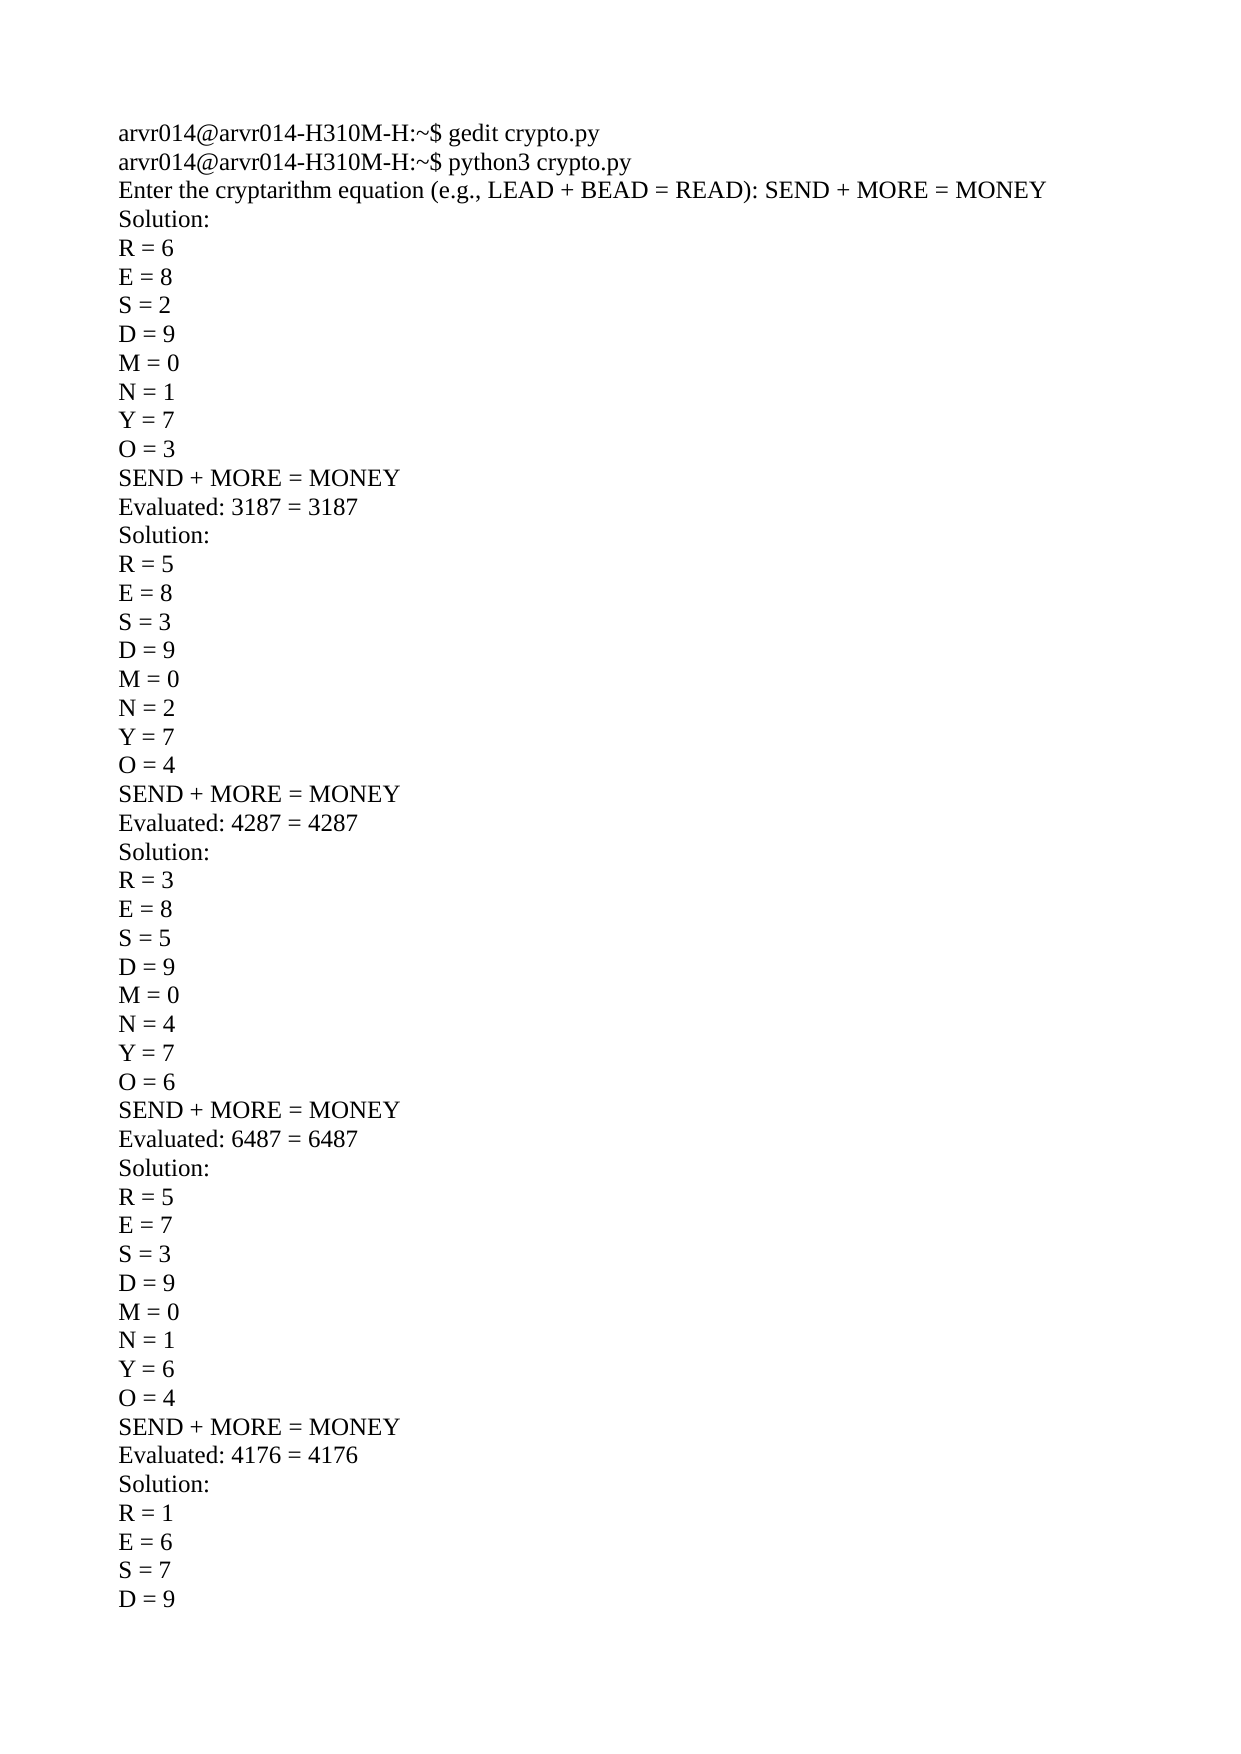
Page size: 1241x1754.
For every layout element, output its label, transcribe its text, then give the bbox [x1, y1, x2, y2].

text D = 9 [118, 319, 1122, 348]
text SEND + MORE = MONEY [118, 1412, 1122, 1441]
text Y = 7 [118, 1038, 1122, 1067]
text Solution: [118, 837, 1122, 866]
text D = 9 [118, 1268, 1122, 1297]
text R = 1 [118, 1498, 1122, 1527]
text N = 1 [118, 1326, 1122, 1354]
text Y = 6 [118, 1354, 1122, 1383]
text N = 1 [118, 377, 1122, 406]
text Evaluated: 3187 = 3187 [118, 492, 1122, 521]
text E = 8 [118, 262, 1122, 291]
text D = 9 [118, 952, 1122, 981]
text S = 5 [118, 923, 1122, 952]
text Evaluated: 4176 = 4176 [118, 1441, 1122, 1469]
text Y = 7 [118, 406, 1122, 434]
text N = 4 [118, 1009, 1122, 1038]
text R = 5 [118, 549, 1122, 578]
text M = 0 [118, 664, 1122, 693]
text arvr014@arvr014-H310M-H:~$ python3 crypto.py [118, 147, 1122, 176]
text Solution: [118, 204, 1122, 233]
text O = 3 [118, 434, 1122, 463]
text O = 4 [118, 751, 1122, 779]
text SEND + MORE = MONEY [118, 779, 1122, 808]
text S = 3 [118, 607, 1122, 636]
text O = 4 [118, 1383, 1122, 1412]
text R = 3 [118, 866, 1122, 894]
text Evaluated: 4287 = 4287 [118, 808, 1122, 837]
text E = 8 [118, 578, 1122, 607]
text E = 6 [118, 1527, 1122, 1556]
text M = 0 [118, 348, 1122, 377]
text S = 7 [118, 1556, 1122, 1584]
text N = 2 [118, 693, 1122, 722]
text arvr014@arvr014-H310M-H:~$ gedit crypto.py [118, 118, 1122, 147]
text Y = 7 [118, 722, 1122, 751]
text SEND + MORE = MONEY [118, 463, 1122, 492]
text D = 9 [118, 636, 1122, 664]
text Solution: [118, 521, 1122, 549]
text R = 6 [118, 233, 1122, 262]
text D = 9 [118, 1584, 1122, 1613]
text Evaluated: 6487 = 6487 [118, 1124, 1122, 1153]
text O = 6 [118, 1067, 1122, 1096]
text Solution: [118, 1153, 1122, 1182]
text E = 8 [118, 894, 1122, 923]
text E = 7 [118, 1211, 1122, 1239]
text SEND + MORE = MONEY [118, 1096, 1122, 1124]
text Enter the cryptarithm equation (e.g., LEAD + BEAD = READ): SEND + MORE = MONEY [118, 176, 1122, 204]
text S = 2 [118, 291, 1122, 319]
text S = 3 [118, 1239, 1122, 1268]
text M = 0 [118, 1297, 1122, 1326]
text R = 5 [118, 1182, 1122, 1211]
text Solution: [118, 1469, 1122, 1498]
text M = 0 [118, 981, 1122, 1009]
